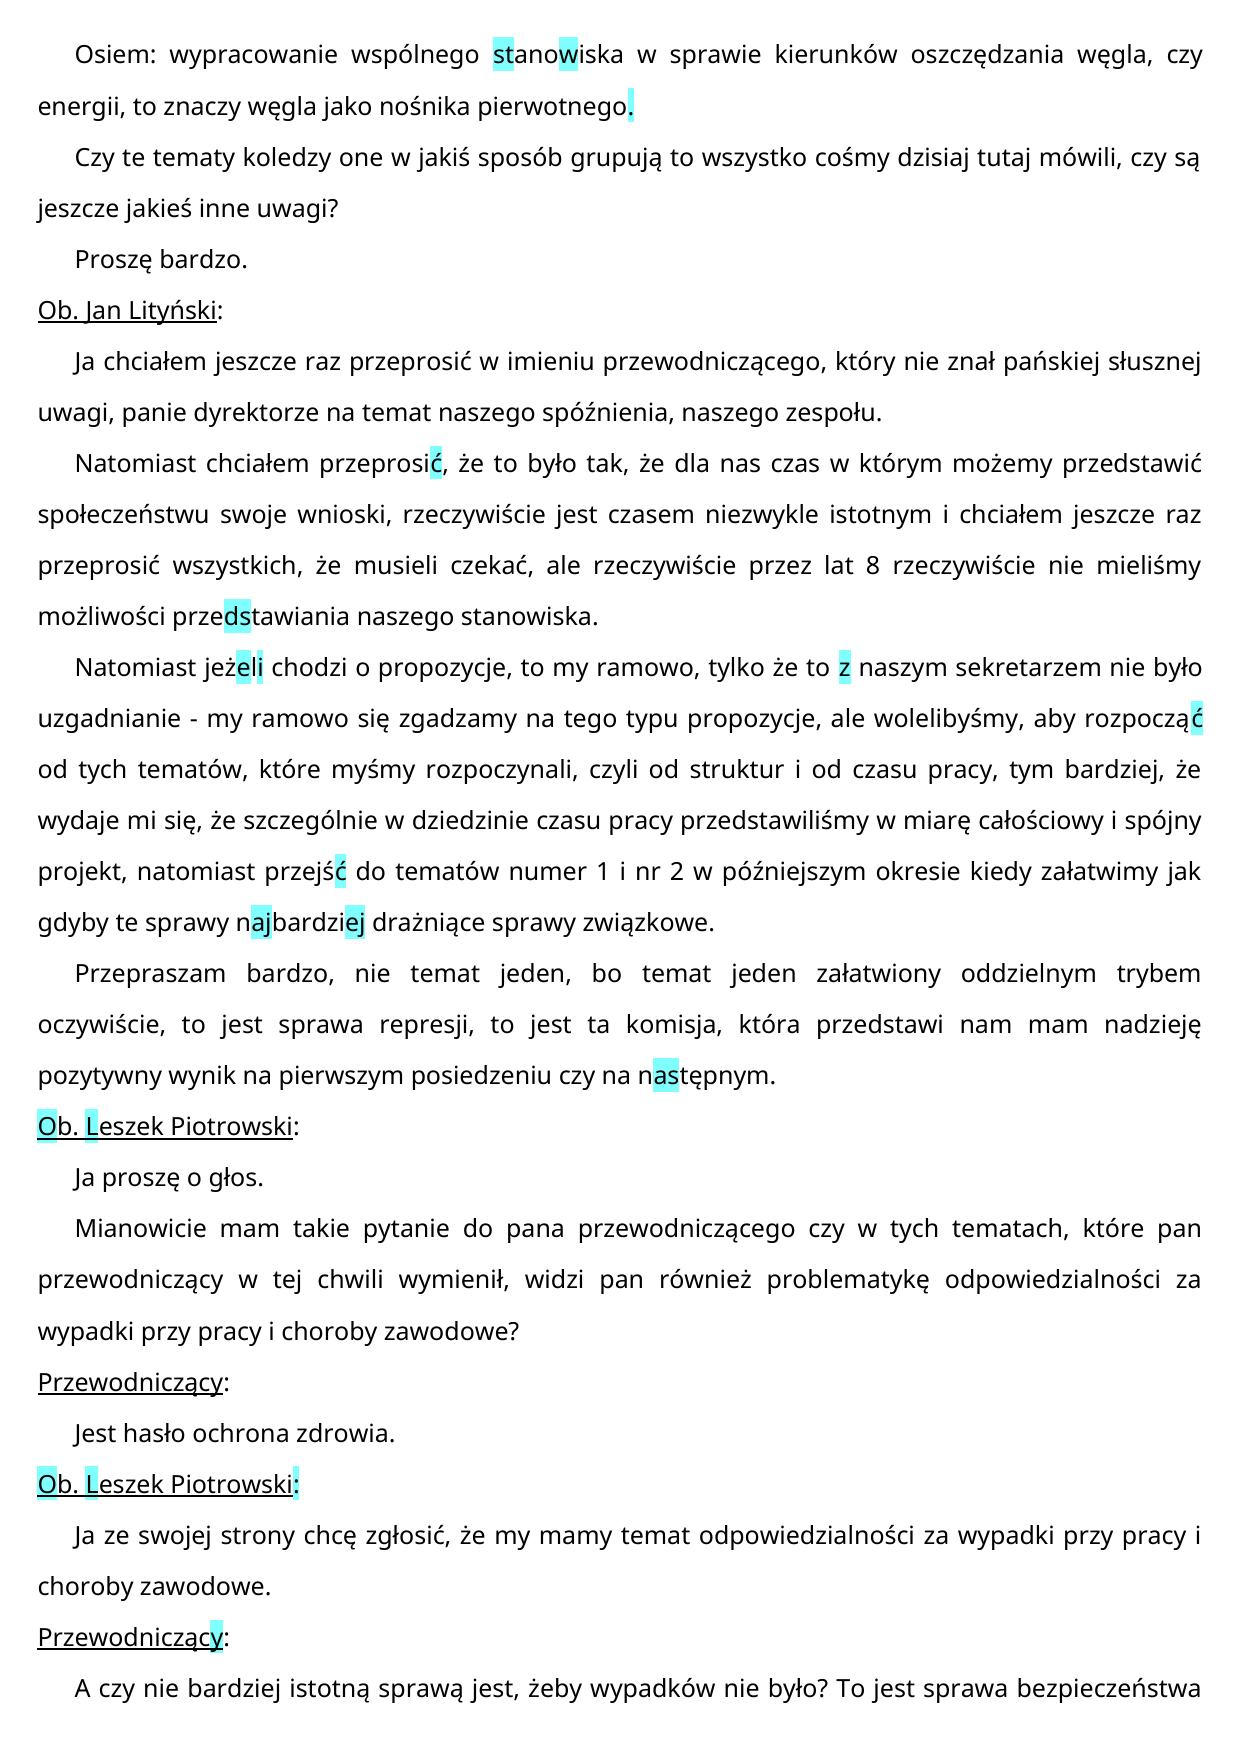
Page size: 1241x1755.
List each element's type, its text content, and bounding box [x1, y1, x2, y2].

text Osiem: wypracowanie wspólnego stanowiska w sprawie kierunków oszczędzania węgla, czy energii, to znaczy węgla jako nośnika pierwotnego. [37, 37, 1203, 122]
text A czy nie bardziej istotną sprawą jest, żeby wypadków nie było? To jest sprawa bezpieczeństwa [37, 1671, 1203, 1704]
text Czy te tematy koledzy one w jakiś sposób grupują to wszystko cośmy dzisiaj tutaj mówili, czy są jeszcze jakieś inne uwagi? [37, 139, 1203, 224]
text Ja ze swojej strony chcę zgłosić, że my mamy temat odpowiedzialności za wypadki przy pracy i choroby zawodowe. [37, 1517, 1203, 1602]
text Natomiast chciałem przeprosić, że to było tak, że dla nas czas w którym możemy przedstawić społeczeństwu swoje wnioski, rzeczywiście jest czasem niezwykle istotnym i chciałem jeszcze raz przeprosić wszystkich, że musieli czekać, ale rzeczywiście przez lat 8 rzeczywiście nie mieliśmy możliwości przedstawiania naszego stanowiska. [37, 446, 1203, 633]
text Przewodniczący: [37, 1364, 1203, 1398]
text Przepraszam bardzo, nie temat jeden, bo temat jeden załatwiony oddzielnym trybem oczywiście, to jest sprawa represji, to jest ta komisja, która przedstawi nam mam nadzieję pozytywny wynik na pierwszym posiedzeniu czy na następnym. [37, 956, 1203, 1092]
text Ob. Jan Lityński: [37, 292, 1203, 326]
text Proszę bardzo. [37, 241, 1203, 275]
text Mianowicie mam takie pytanie do pana przewodniczącego czy w tych tematach, które pan przewodniczący w tej chwili wymienił, widzi pan również problematykę odpowiedzialności za wypadki przy pracy i choroby zawodowe? [37, 1211, 1203, 1347]
text Natomiast jeżeli chodzi o propozycje, to my ramowo, tylko że to z naszym sekretarzem nie było uzgadnianie - my ramowo się zgadzamy na tego typu propozycje, ale wolelibyśmy, aby rozpocząć od tych tematów, które myśmy rozpoczynali, czyli od struktur i od czasu pracy, tym bardziej, że wydaje mi się, że szczególnie w dziedzinie czasu pracy przedstawiliśmy w miarę całościowy i spójny projekt, natomiast przejść do tematów numer 1 i nr 2 w późniejszym okresie kiedy załatwimy jak gdyby te sprawy najbardziej drażniące sprawy związkowe. [37, 650, 1203, 939]
text Ja proszę o głos. [37, 1160, 1203, 1194]
text Ob. Leszek Piotrowski: [37, 1109, 1203, 1143]
text Ob. Leszek Piotrowski: [37, 1466, 1203, 1500]
text Przewodniczący: [37, 1619, 1203, 1653]
text Ja chciałem jeszcze raz przeprosić w imieniu przewodniczącego, który nie znał pańskiej słusznej uwagi, panie dyrektorze na temat naszego spóźnienia, naszego zespołu. [37, 343, 1203, 428]
text Jest hasło ochrona zdrowia. [37, 1415, 1203, 1449]
